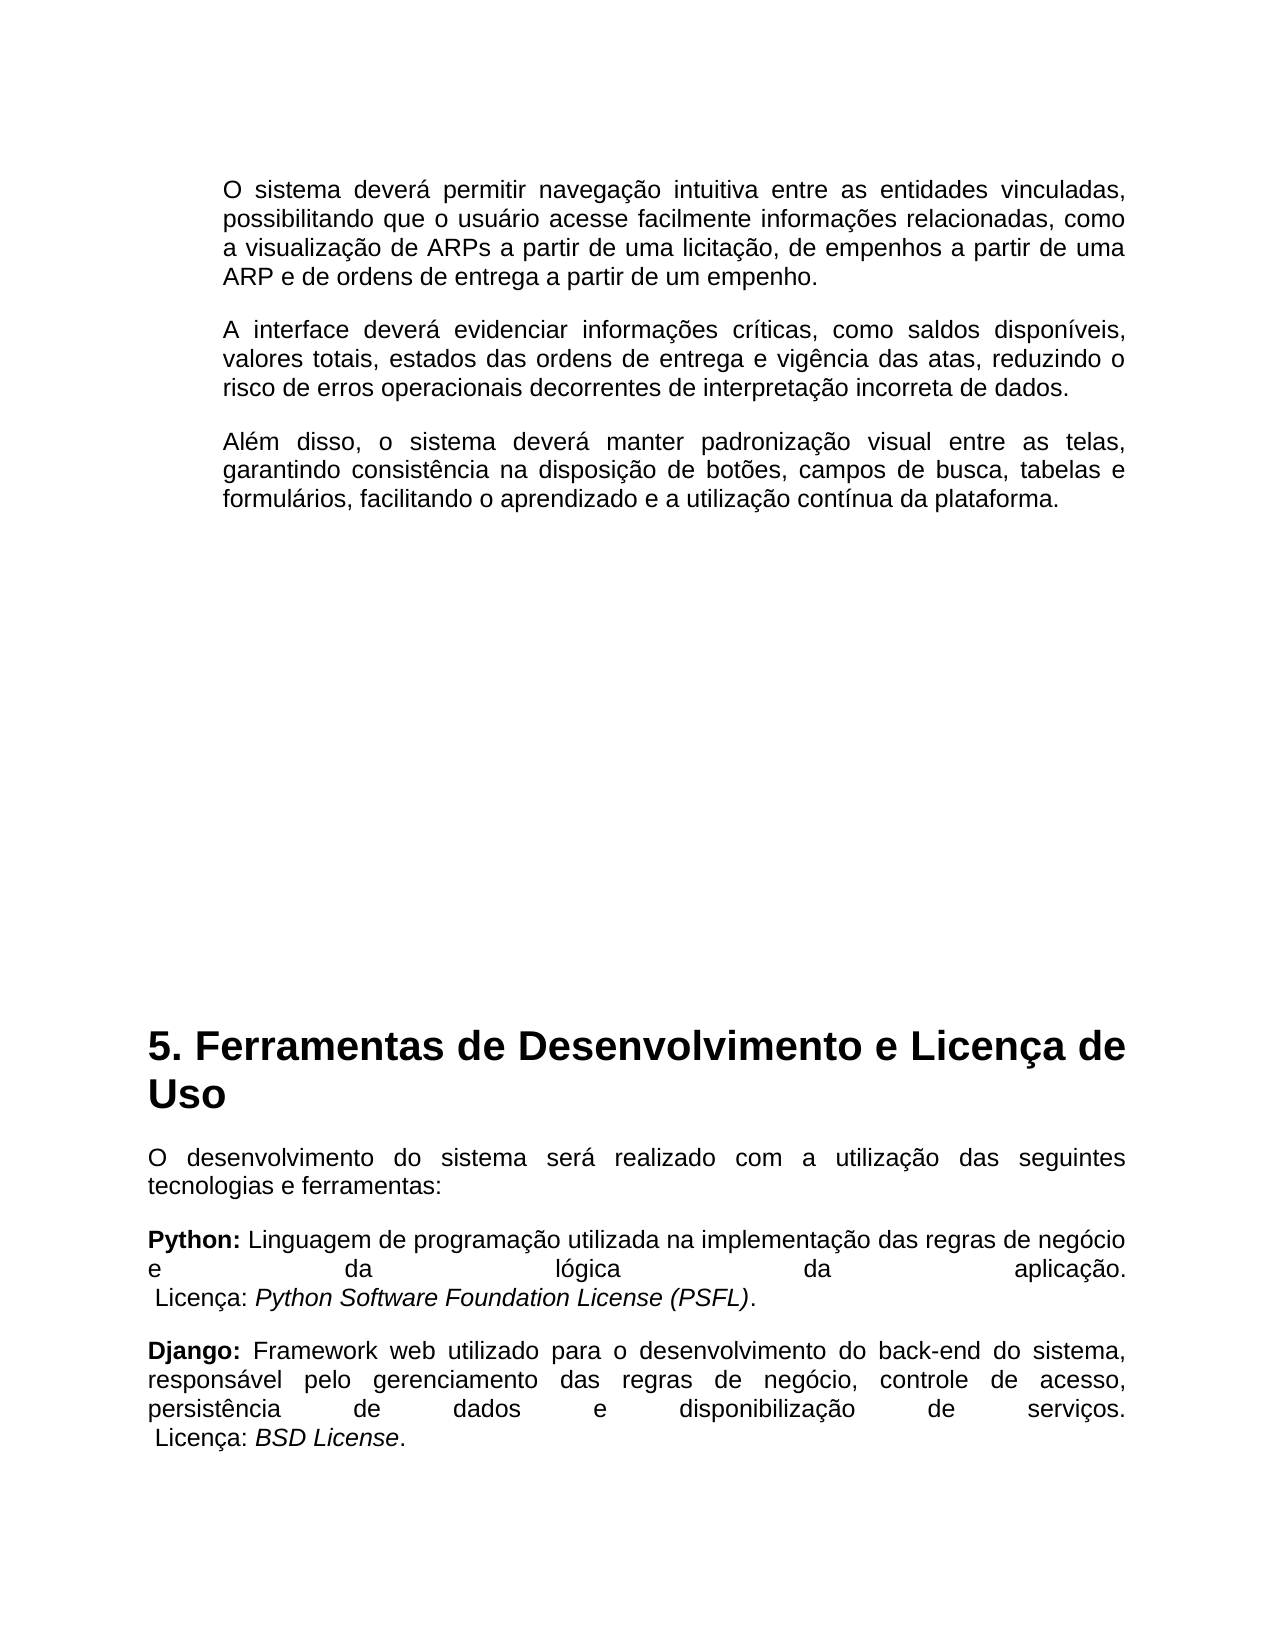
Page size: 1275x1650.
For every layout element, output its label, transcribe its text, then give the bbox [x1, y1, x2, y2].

text 5. Ferramentas de Desenvolvimento e Licença de Uso [148, 1022, 1127, 1117]
text Django: Framework web utilizado para o desenvolvimento do back-end do sistema, responsável pelo gerenciamento das regras de negócio, controle de acesso, persistência de dados e disponibilização de serviços. Licença: BSD License. [148, 1336, 1127, 1451]
text O desenvolvimento do sistema será realizado com a utilização das seguintes tecnologias e ferramentas: [148, 1142, 1127, 1200]
text A interface deverá evidenciar informações críticas, como saldos disponíveis, valores totais, estados das ordens de entrega e vigência das atas, reduzindo o risco de erros operacionais decorrentes de interpretação incorreta de dados. [223, 315, 1127, 402]
text Além disso, o sistema deverá manter padronização visual entre as telas, garantindo consistência na disposição de botões, campos de busca, tabelas e formulários, facilitando o aprendizado e a utilização contínua da plataforma. [223, 427, 1127, 513]
text Python: Linguagem de programação utilizada na implementação das regras de negócio e da lógica da aplicação. Licença: Python Software Foundation License (PSFL). [148, 1225, 1127, 1311]
text O sistema deverá permitir navegação intuitiva entre as entidades vinculadas, possibilitando que o usuário acesse facilmente informações relacionadas, como a visualização de ARPs a partir de uma licitação, de empenhos a partir de uma ARP e de ordens de entrega a partir de um empenho. [223, 175, 1127, 290]
